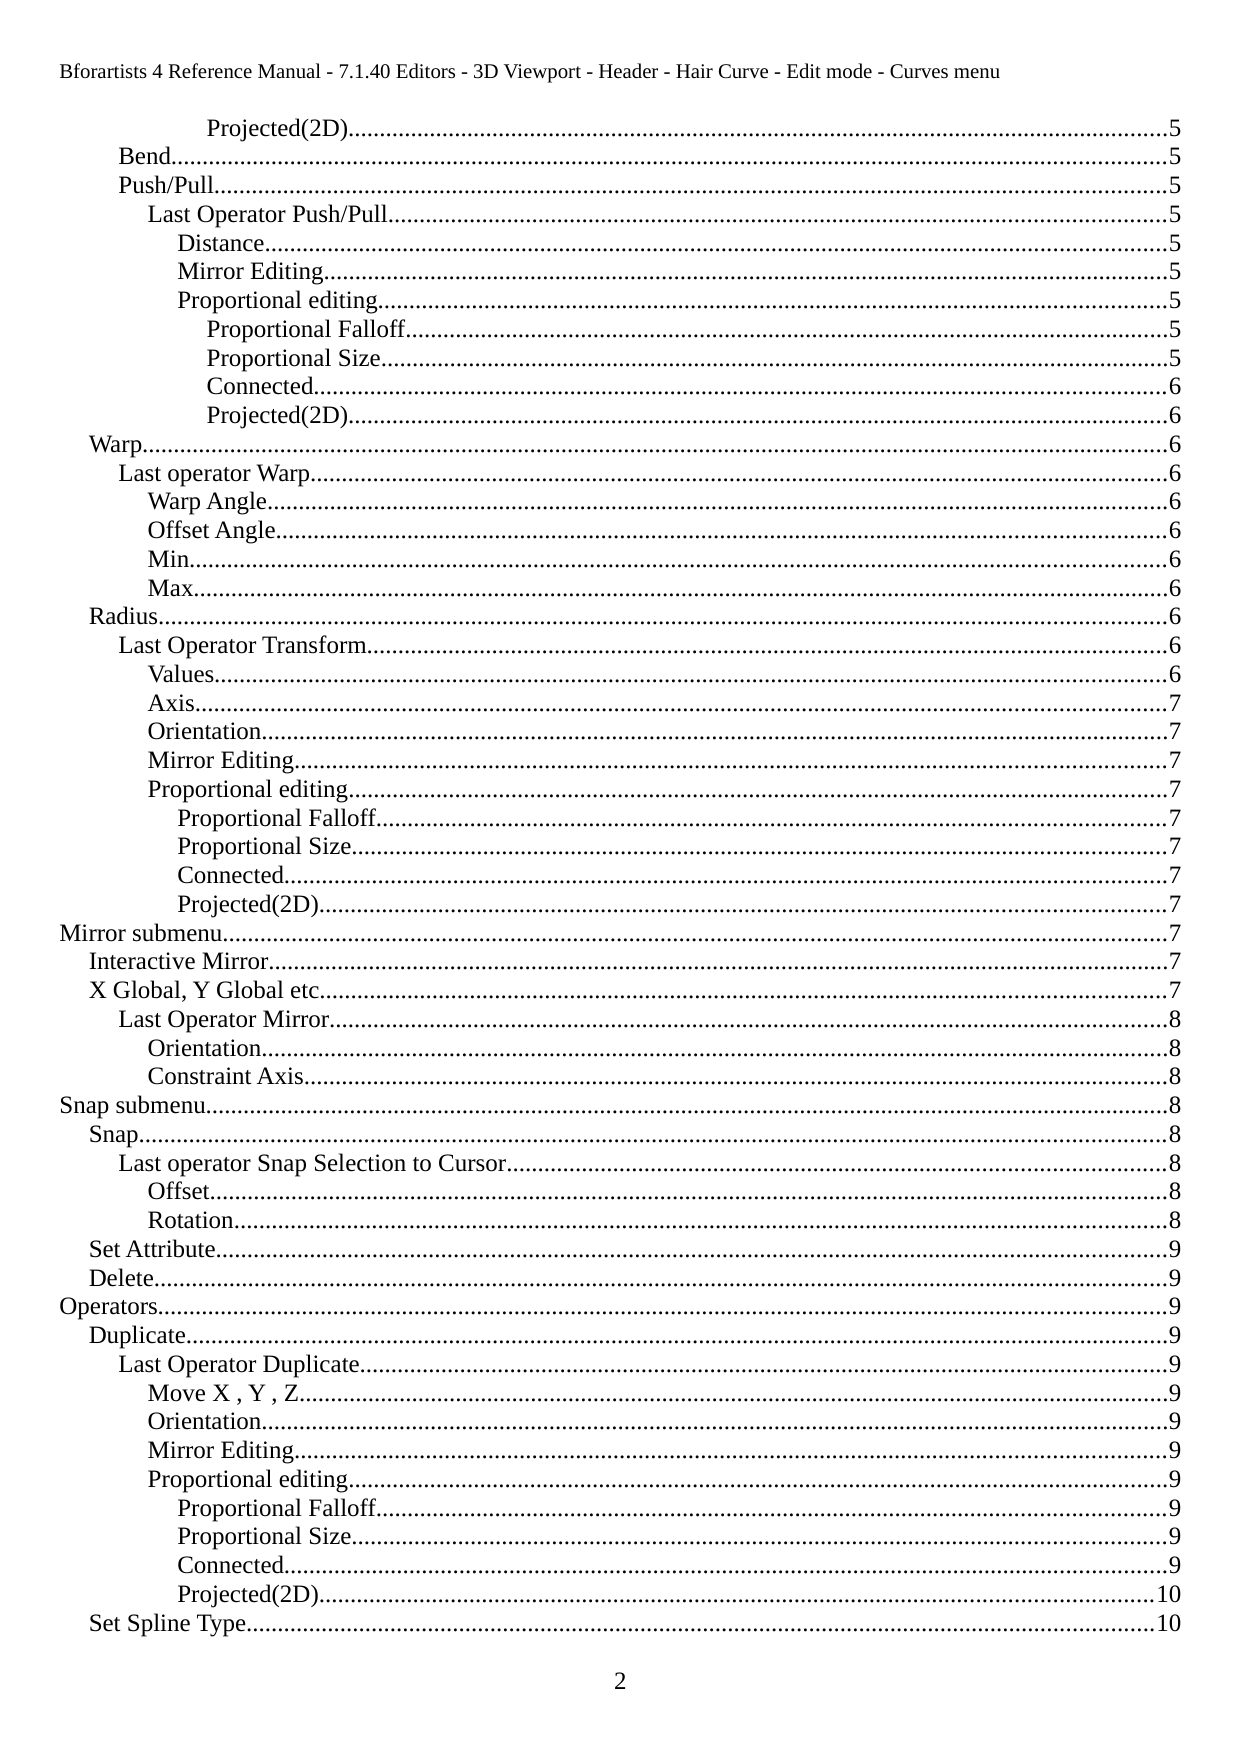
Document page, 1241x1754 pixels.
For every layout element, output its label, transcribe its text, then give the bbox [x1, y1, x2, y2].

text Proportional Size 5 [206, 343, 1181, 371]
text Last Operator Duplicate 9 [118, 1349, 1181, 1378]
text Proportional Falloff 7 [177, 803, 1181, 831]
text Radius 6 [88, 601, 1181, 630]
text Proportional Size 9 [177, 1521, 1181, 1550]
text Proportional editing 9 [147, 1464, 1181, 1493]
text Projected(2D) 6 [206, 400, 1181, 429]
text Orientation 7 [147, 716, 1181, 745]
text Last operator Warp 6 [118, 458, 1181, 486]
text Bend 5 [118, 141, 1181, 170]
text Mirror Editing 9 [147, 1435, 1181, 1464]
text Set Spline Type 10 [88, 1608, 1181, 1636]
text Orientation 8 [147, 1033, 1181, 1061]
text Orientation 9 [147, 1406, 1181, 1435]
text Last Operator Mirror 8 [118, 1004, 1181, 1033]
text Connected 7 [177, 860, 1181, 889]
text Projected(2D) 5 [206, 113, 1181, 141]
text Set Attribute 9 [88, 1234, 1181, 1263]
text Last operator Snap Selection to Cursor 8 [118, 1148, 1181, 1176]
text Projected(2D) 10 [177, 1579, 1181, 1608]
text X Global, Y Global etc. 7 [88, 975, 1181, 1004]
text Connected 6 [206, 371, 1181, 400]
text Proportional Falloff 9 [177, 1493, 1181, 1521]
text Axis 7 [147, 688, 1181, 716]
text Constraint Axis 8 [147, 1061, 1181, 1090]
text Last Operator Transform 6 [118, 630, 1181, 659]
text Mirror Editing 5 [177, 256, 1181, 285]
text Operators 9 [59, 1291, 1181, 1320]
text Duplicate 9 [88, 1320, 1181, 1349]
text Delete 9 [88, 1263, 1181, 1291]
text Offset 8 [147, 1176, 1181, 1205]
text Snap 8 [88, 1119, 1181, 1148]
text Distance 5 [177, 228, 1181, 256]
text Snap submenu 8 [59, 1090, 1181, 1119]
text Values 6 [147, 659, 1181, 688]
text Proportional editing 7 [147, 774, 1181, 803]
text Warp Angle 6 [147, 486, 1181, 515]
text Offset Angle 6 [147, 515, 1181, 544]
text Projected(2D) 7 [177, 889, 1181, 918]
text Interactive Mirror 7 [88, 946, 1181, 975]
text Proportional Falloff 5 [206, 314, 1181, 343]
text Mirror Editing 7 [147, 745, 1181, 774]
text Warp 6 [88, 429, 1181, 458]
text Proportional Size 7 [177, 831, 1181, 860]
text Min 6 [147, 544, 1181, 573]
text Mirror submenu 7 [59, 918, 1181, 946]
text Proportional editing 5 [177, 285, 1181, 314]
text Max 6 [147, 573, 1181, 601]
text Push/Pull 5 [118, 170, 1181, 199]
text Connected 9 [177, 1550, 1181, 1579]
text Rotation 8 [147, 1205, 1181, 1234]
text Move X , Y , Z 9 [147, 1378, 1181, 1406]
text Last Operator Push/Pull 5 [147, 199, 1181, 228]
